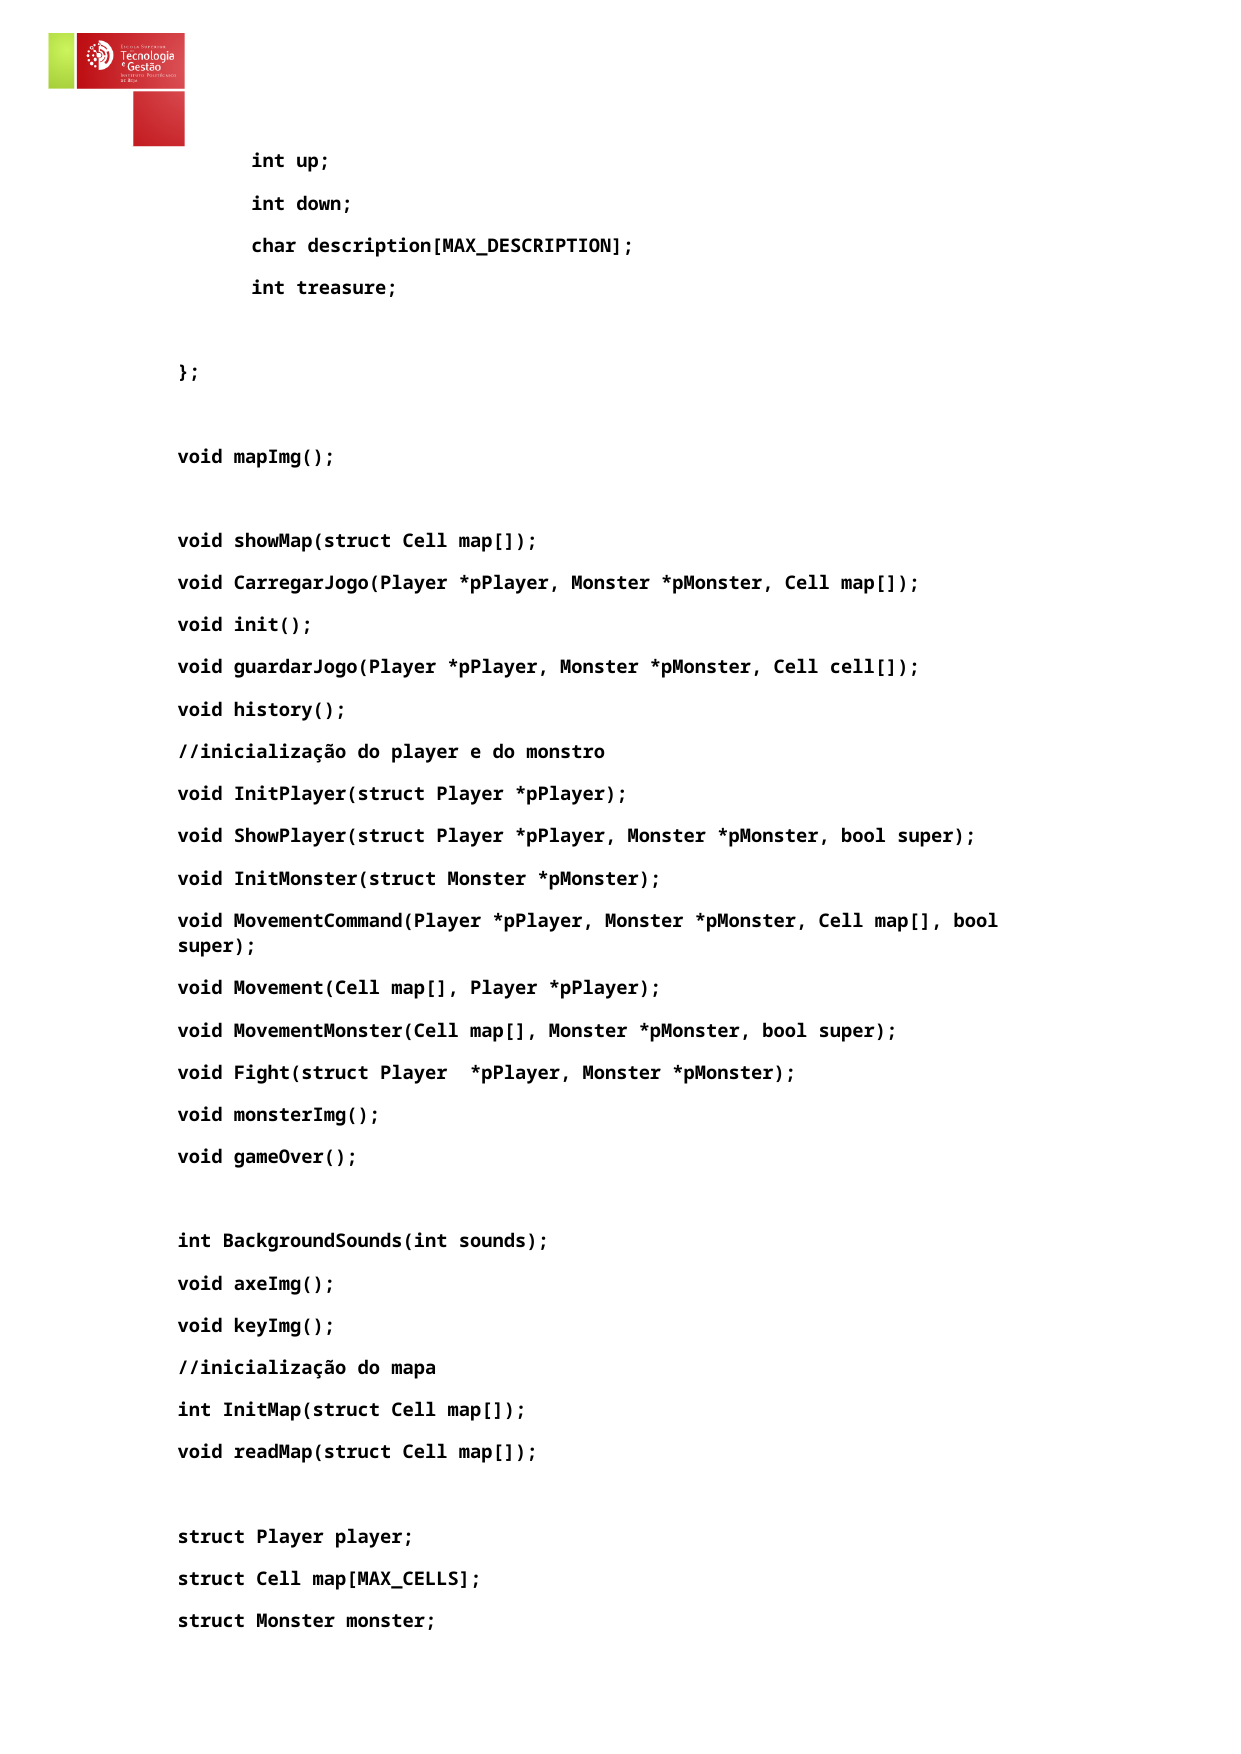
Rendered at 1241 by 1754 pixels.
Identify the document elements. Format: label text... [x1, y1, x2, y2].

text //inicialização do player e do monstro [177, 738, 1063, 764]
text void CarregarJogo(Player *pPlayer, Monster *pMonster, Cell map[]); [177, 569, 1063, 595]
text //inicialização do mapa [177, 1354, 1063, 1380]
text void showMap(struct Cell map[]); [177, 527, 1063, 553]
text void guardarJogo(Player *pPlayer, Monster *pMonster, Cell cell[]); [177, 654, 1063, 679]
text struct Monster monster; [177, 1607, 1063, 1633]
text void init(); [177, 612, 1063, 637]
text }; [177, 358, 1063, 384]
text void mapImg(); [177, 443, 1063, 468]
text void history(); [177, 696, 1063, 722]
text void InitPlayer(struct Player *pPlayer); [177, 780, 1063, 806]
text void gameOver(); [177, 1143, 1063, 1169]
text int down; [177, 190, 1063, 215]
text void Fight(struct Player *pPlayer, Monster *pMonster); [177, 1059, 1063, 1084]
text void ShowPlayer(struct Player *pPlayer, Monster *pMonster, bool super); [177, 823, 1063, 848]
text void InitMonster(struct Monster *pMonster); [177, 865, 1063, 890]
text void readMap(struct Cell map[]); [177, 1439, 1063, 1464]
text char description[MAX_DESCRIPTION]; [177, 232, 1063, 257]
text int treasure; [177, 274, 1063, 300]
text void MovementMonster(Cell map[], Monster *pMonster, bool super); [177, 1017, 1063, 1042]
text void axeImg(); [177, 1270, 1063, 1296]
text void Movement(Cell map[], Player *pPlayer); [177, 975, 1063, 1000]
text struct Cell map[MAX_CELLS]; [177, 1565, 1063, 1591]
text struct Player player; [177, 1523, 1063, 1549]
text void monsterImg(); [177, 1101, 1063, 1127]
text int up; [177, 148, 1063, 173]
text void MovementCommand(Player *pPlayer, Monster *pMonster, Cell map[], bool super); [177, 907, 1063, 958]
text int BackgroundSounds(int sounds); [177, 1228, 1063, 1253]
text int InitMap(struct Cell map[]); [177, 1397, 1063, 1422]
text void keyImg(); [177, 1312, 1063, 1338]
